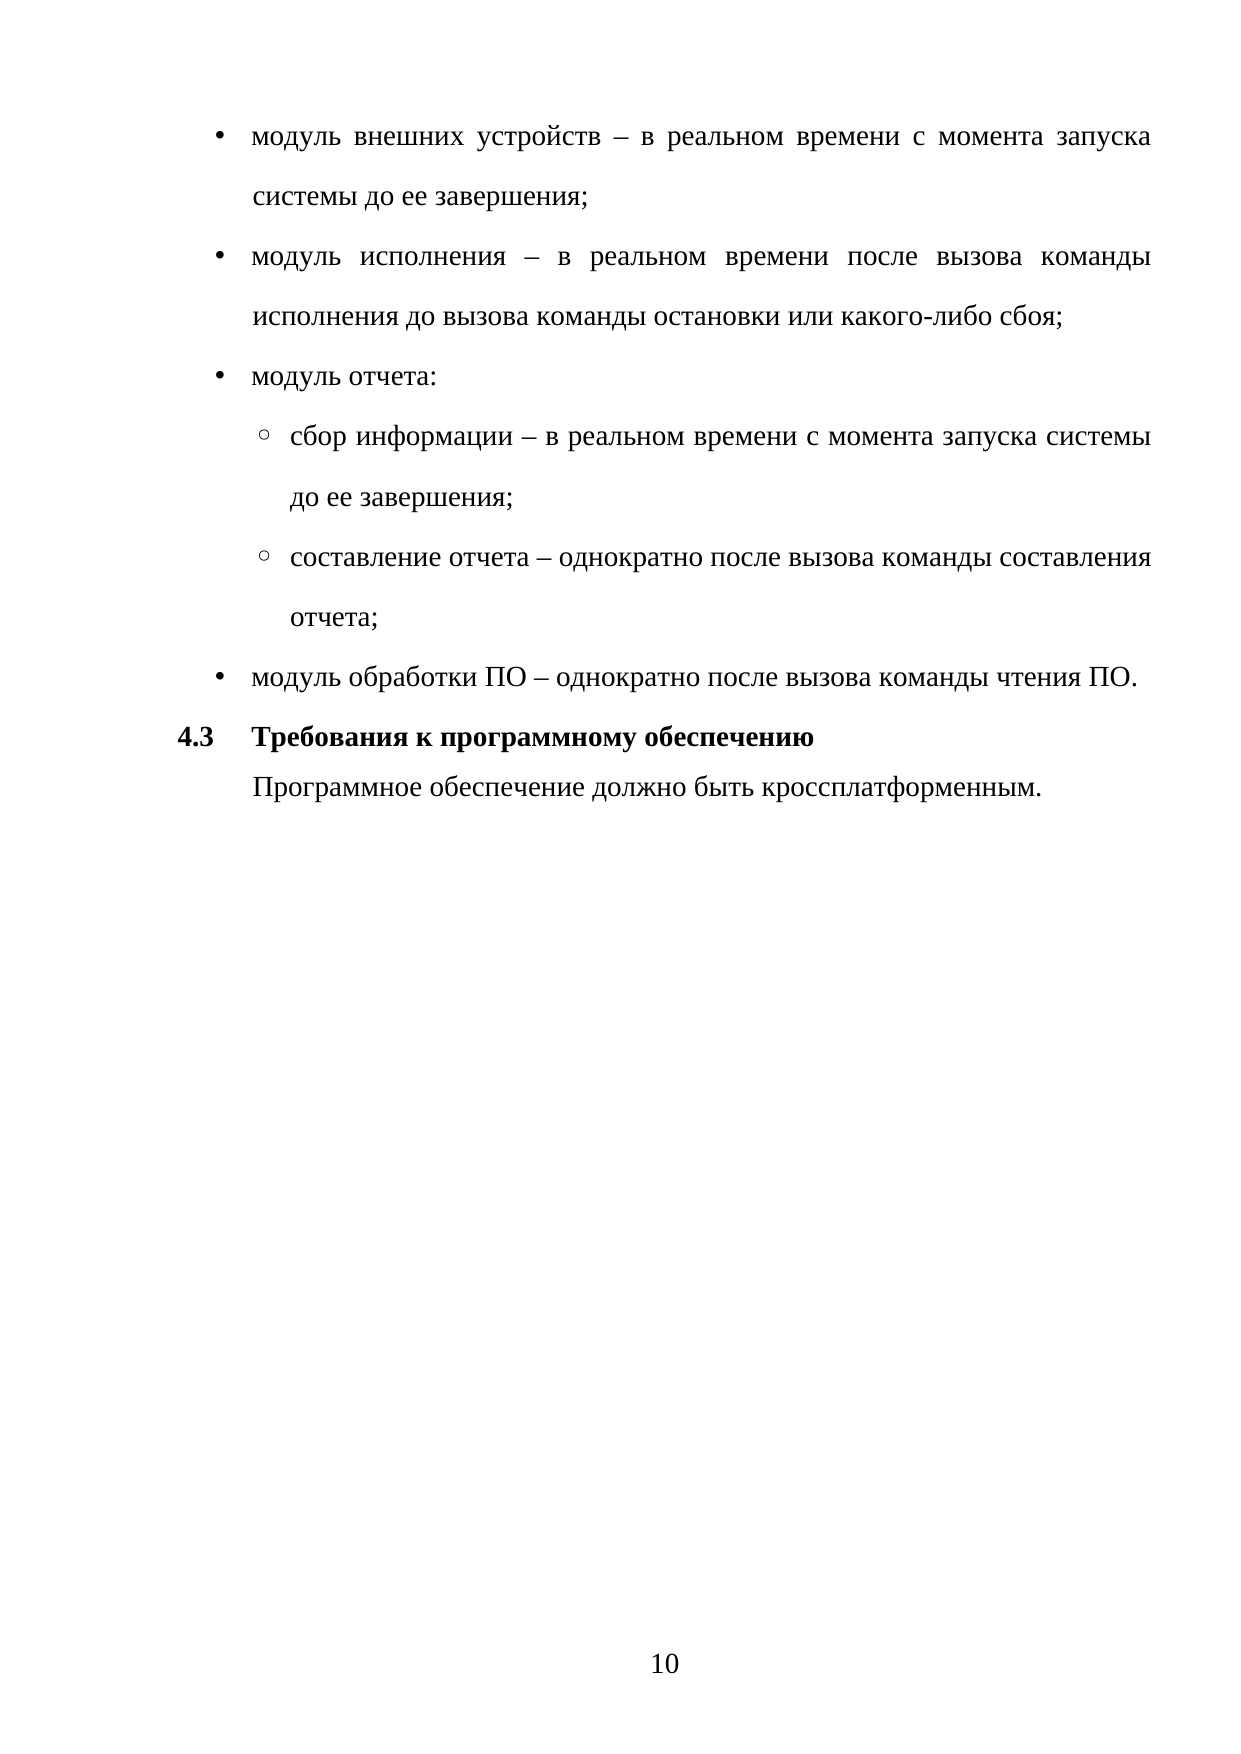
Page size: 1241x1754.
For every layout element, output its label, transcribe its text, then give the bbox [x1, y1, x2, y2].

list модуль обработки ПО – однократно после вызова команды чтения ПО. [215, 659, 1152, 692]
list составление отчета – однократно после вызова команды составления отчета; [252, 539, 1152, 632]
list модуль исполнения – в реальном времени после вызова команды исполнения до вызова команды остановки или какого-либо сбоя; [215, 238, 1152, 332]
list модуль отчета: [215, 358, 1152, 392]
list модуль внешних устройств – в реальном времени c момента запуска системы до ее завершения; [215, 118, 1152, 212]
list сбор информации – в реальном времени с момента запуска системы до ее завершения; [252, 418, 1152, 512]
text Программное обеспечение должно быть кроссплатформенным. [252, 769, 1152, 803]
subtitle Требования к программному обеспечению [177, 719, 1152, 752]
